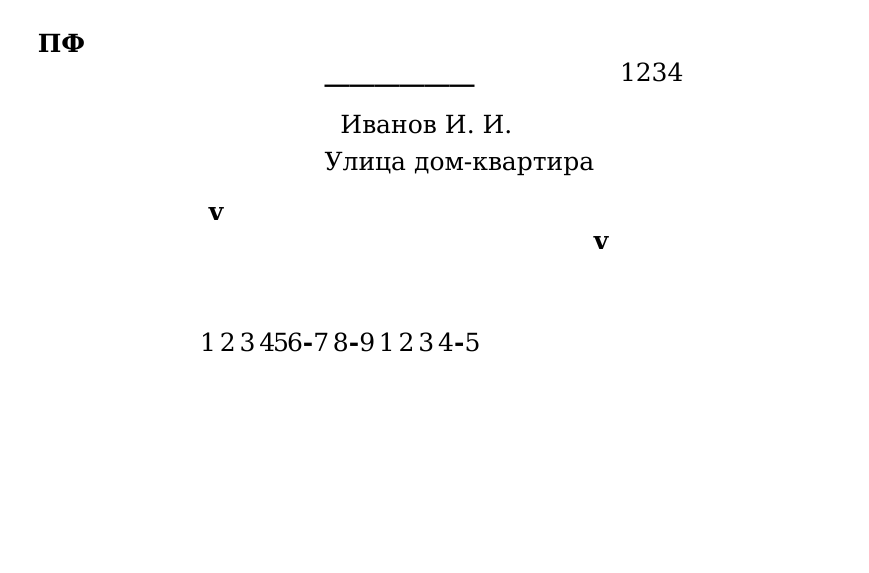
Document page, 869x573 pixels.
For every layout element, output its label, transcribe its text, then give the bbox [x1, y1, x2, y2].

text v [29, 226, 839, 255]
text 1 2 3 456-7 8-9 1 2 3 4-5 [29, 328, 839, 357]
text ПФ [29, 29, 839, 58]
text ____________ 1234 [29, 58, 839, 88]
text Иванов И. И. [29, 105, 839, 141]
text Улица дом-квартира [29, 147, 839, 176]
text v [29, 196, 839, 226]
